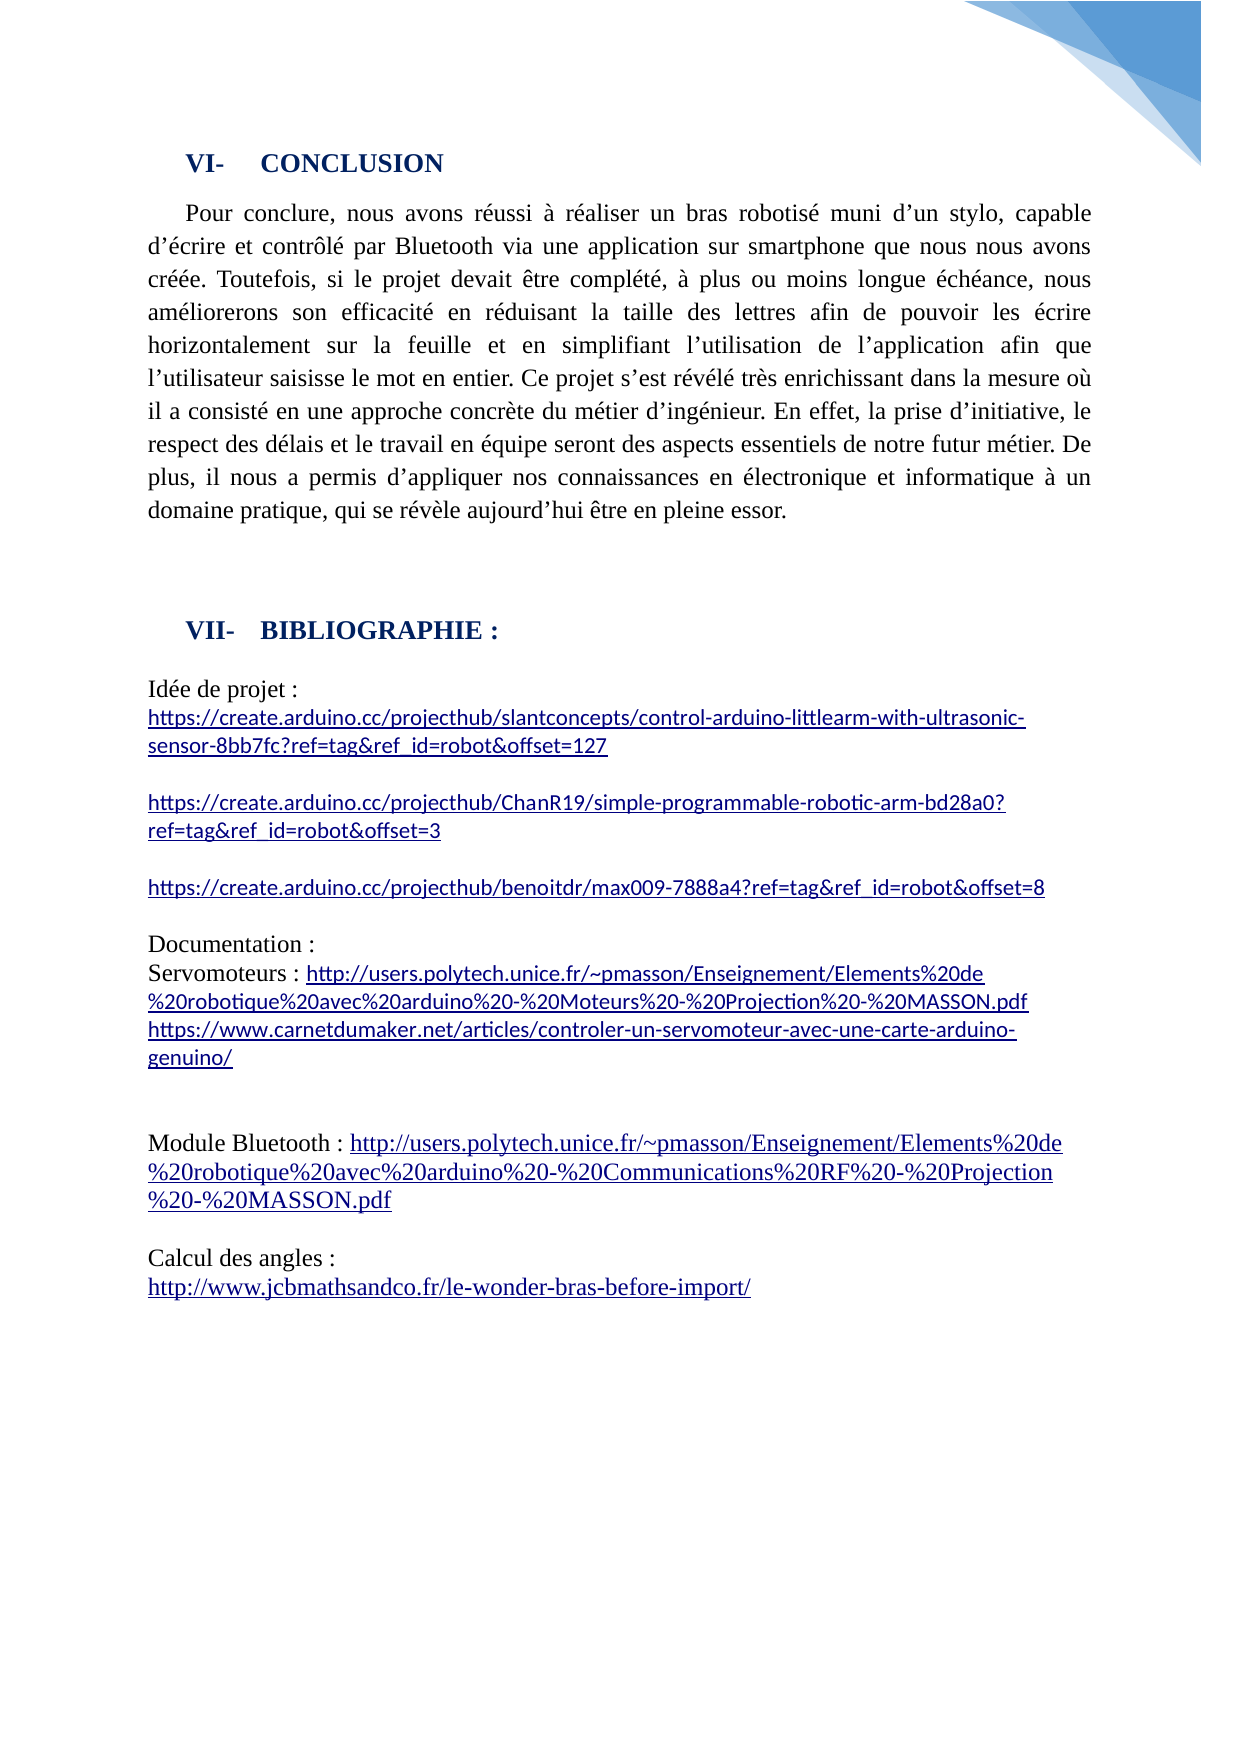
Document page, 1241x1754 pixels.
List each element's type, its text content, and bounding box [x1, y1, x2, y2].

text https://www.carnetdumaker.net/articles/controler-un-servomoteur-avec-une-carte-arduino-genuino/ [148, 1015, 1093, 1071]
text https://create.arduino.cc/projecthub/ChanR19/simple-programmable-robotic-arm-bd28a0?ref=tag&ref_id=robot&offset=3 [148, 788, 1093, 844]
list BIBLIOGRAPHIE : [185, 614, 1093, 646]
text Documentation : [148, 929, 1093, 958]
text https://create.arduino.cc/projecthub/slantconcepts/control-arduino-littlearm-with-ultrasonic-sensor-8bb7fc?ref=tag&ref_id=robot&offset=127 [148, 703, 1093, 759]
text Idée de projet : [148, 674, 1093, 703]
text Calcul des angles : [148, 1243, 1093, 1272]
text Pour conclure, nous avons réussi à réaliser un bras robotisé muni d’un stylo, capable d’écrire et contrôlé par Bluetooth via une application sur smartphone que nous nous avons créée. Toutefois, si le projet devait être complété, à plus ou moins longue échéance, nous améliorerons son efficacité en réduisant la taille des lettres afin de pouvoir les écrire horizontalement sur la feuille et en simplifiant l’utilisation de l’application afin que l’utilisateur saisisse le mot en entier. Ce projet s’est révélé très enrichissant dans la mesure où il a consisté en une approche concrète du métier d’ingénieur. En effet, la prise d’initiative, le respect des délais et le travail en équipe seront des aspects essentiels de notre futur métier. De plus, il nous a permis d’appliquer nos connaissances en électronique et informatique à un domaine pratique, qui se révèle aujourd’hui être en pleine essor. [148, 198, 1093, 524]
text https://create.arduino.cc/projecthub/benoitdr/max009-7888a4?ref=tag&ref_id=robot&offset=8 [148, 873, 1093, 901]
text Module Bluetooth : http://users.polytech.unice.fr/~pmasson/Enseignement/Elements%20de%20robotique%20avec%20arduino%20-%20Communications%20RF%20-%20Projection%20-%20MASSON.pdf [148, 1128, 1093, 1214]
text Servomoteurs : http://users.polytech.unice.fr/~pmasson/Enseignement/Elements%20de%20robotique%20avec%20arduino%20-%20Moteurs%20-%20Projection%20-%20MASSON.pdf [148, 958, 1093, 1015]
list CONCLUSION [185, 148, 1093, 179]
text http://www.jcbmathsandco.fr/le-wonder-bras-before-import/ [148, 1272, 1093, 1301]
